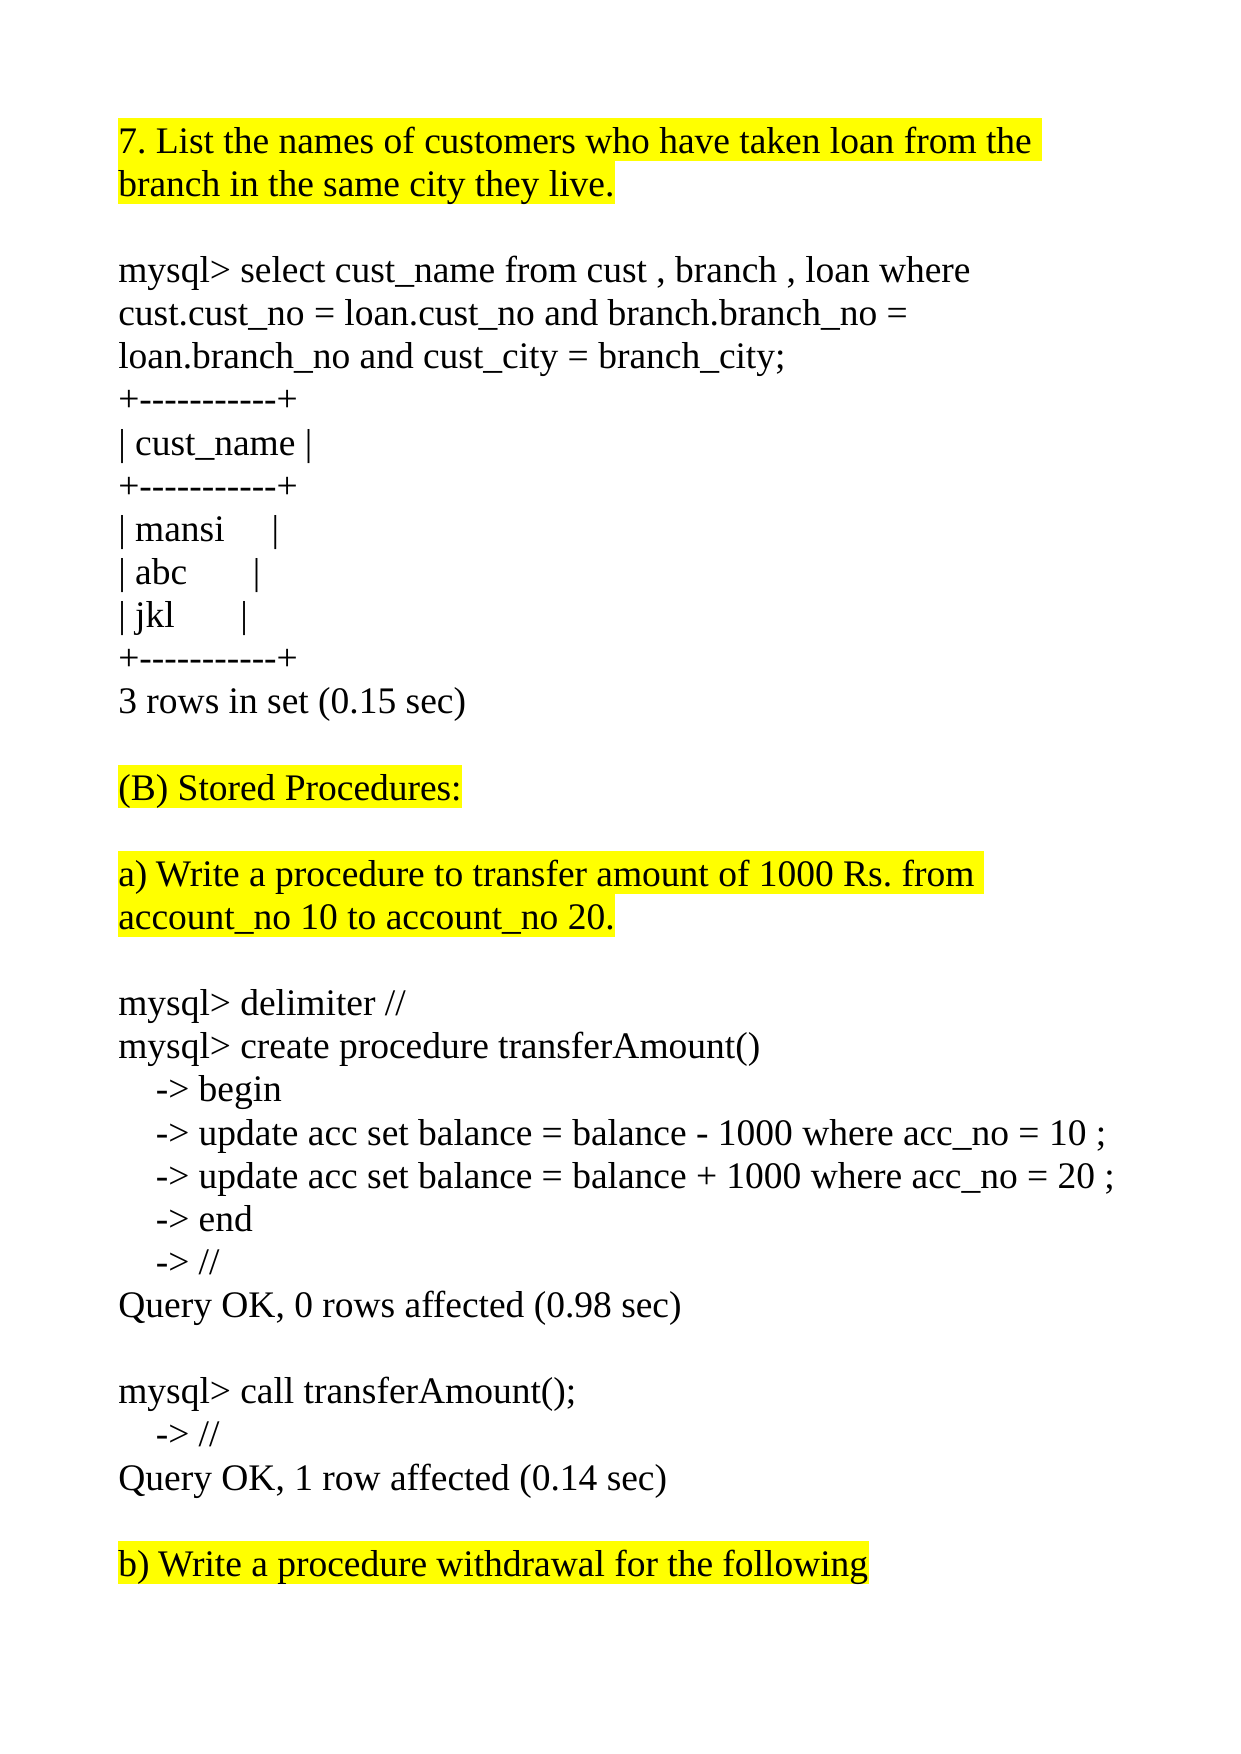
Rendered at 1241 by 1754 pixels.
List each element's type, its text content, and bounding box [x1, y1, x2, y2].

text Query OK, 1 row affected (0.14 sec) [118, 1455, 1122, 1498]
text -> // [118, 1412, 1122, 1455]
text mysql> delimiter // [118, 981, 1122, 1024]
text +-----------+ [118, 377, 1122, 420]
text b) Write a procedure withdrawal for the following [118, 1541, 1122, 1584]
text a) Write a procedure to transfer amount of 1000 Rs. from account_no 10 to account_no 20. [118, 851, 1122, 937]
text | mansi | [118, 506, 1122, 549]
text | abc | [118, 549, 1122, 592]
text +-----------+ [118, 636, 1122, 679]
text | jkl | [118, 592, 1122, 636]
text mysql> create procedure transferAmount() [118, 1024, 1122, 1067]
text -> begin [118, 1067, 1122, 1110]
text mysql> select cust_name from cust , branch , loan where cust.cust_no = loan.cust_no and branch.branch_no = loan.branch_no and cust_city = branch_city; [118, 247, 1122, 377]
text 7. List the names of customers who have taken loan from the branch in the same city they live. [118, 118, 1122, 204]
text +-----------+ [118, 463, 1122, 506]
text (B) Stored Procedures: [118, 765, 1122, 808]
text -> // [118, 1239, 1122, 1282]
text -> update acc set balance = balance + 1000 where acc_no = 20 ; [118, 1153, 1122, 1196]
text Query OK, 0 rows affected (0.98 sec) [118, 1282, 1122, 1326]
text -> end [118, 1196, 1122, 1239]
text 3 rows in set (0.15 sec) [118, 679, 1122, 722]
text mysql> call transferAmount(); [118, 1369, 1122, 1412]
text | cust_name | [118, 420, 1122, 463]
text -> update acc set balance = balance - 1000 where acc_no = 10 ; [118, 1110, 1122, 1153]
